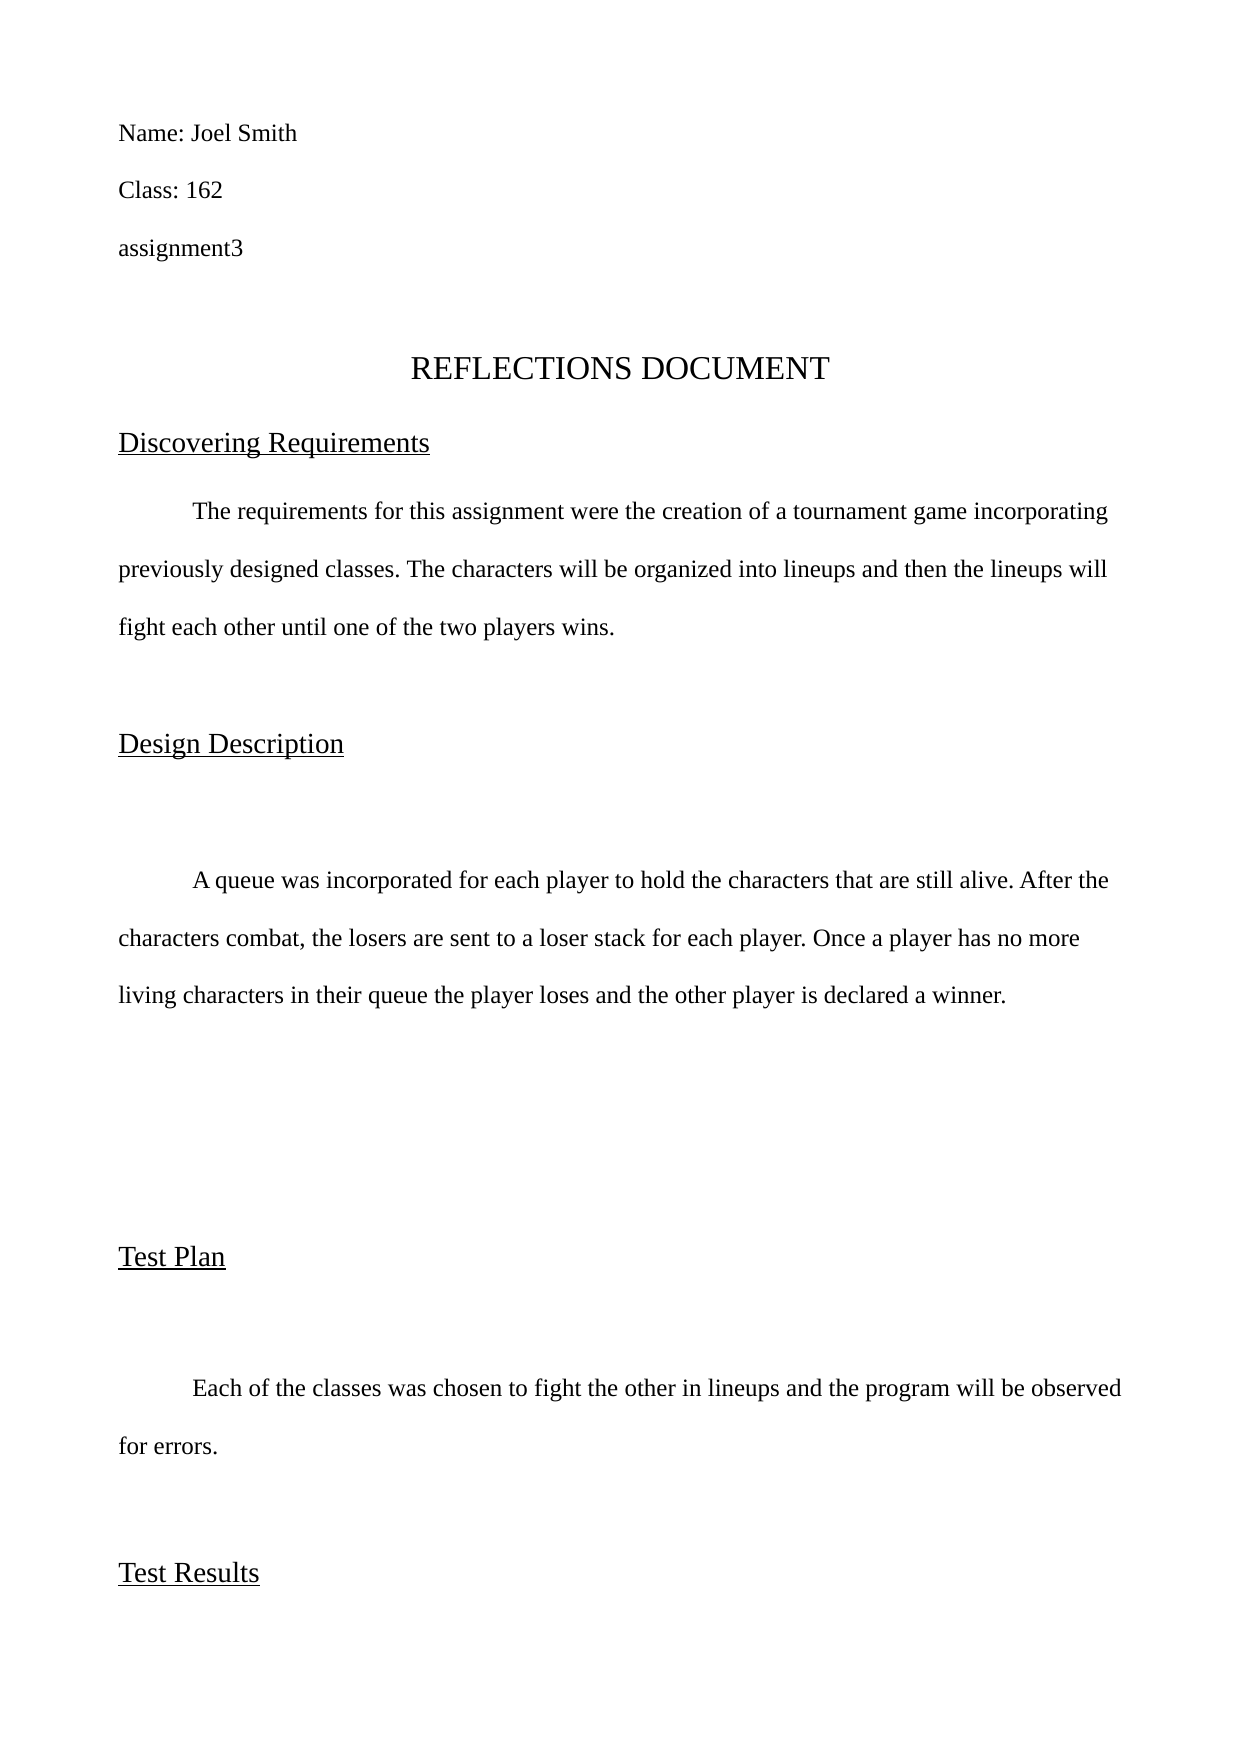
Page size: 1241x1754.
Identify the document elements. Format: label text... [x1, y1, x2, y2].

text A queue was incorporated for each player to hold the characters that are still alive. After the characters combat, the losers are sent to a loser stack for each player. Once a player has no more living characters in their queue the player loses and the other player is declared a winner. [118, 861, 1122, 1009]
text Design Description [118, 727, 1122, 760]
text REFLECTIONS DOCUMENT [118, 348, 1122, 386]
text Each of the classes was chosen to fight the other in lineups and the program will be observed for errors. [118, 1373, 1122, 1460]
text Test Plan [118, 1239, 1122, 1273]
text Class: 162 [118, 176, 1122, 204]
text assignment3 [118, 233, 1122, 262]
text Name: Joel Smith [118, 118, 1122, 147]
text The requirements for this assignment were the creation of a tournament game incorporating previously designed classes. The characters will be organized into lineups and then the lineups will fight each other until one of the two players wins. [118, 492, 1122, 640]
text Discovering Requirements [118, 425, 1122, 458]
text Test Results [118, 1556, 1122, 1589]
